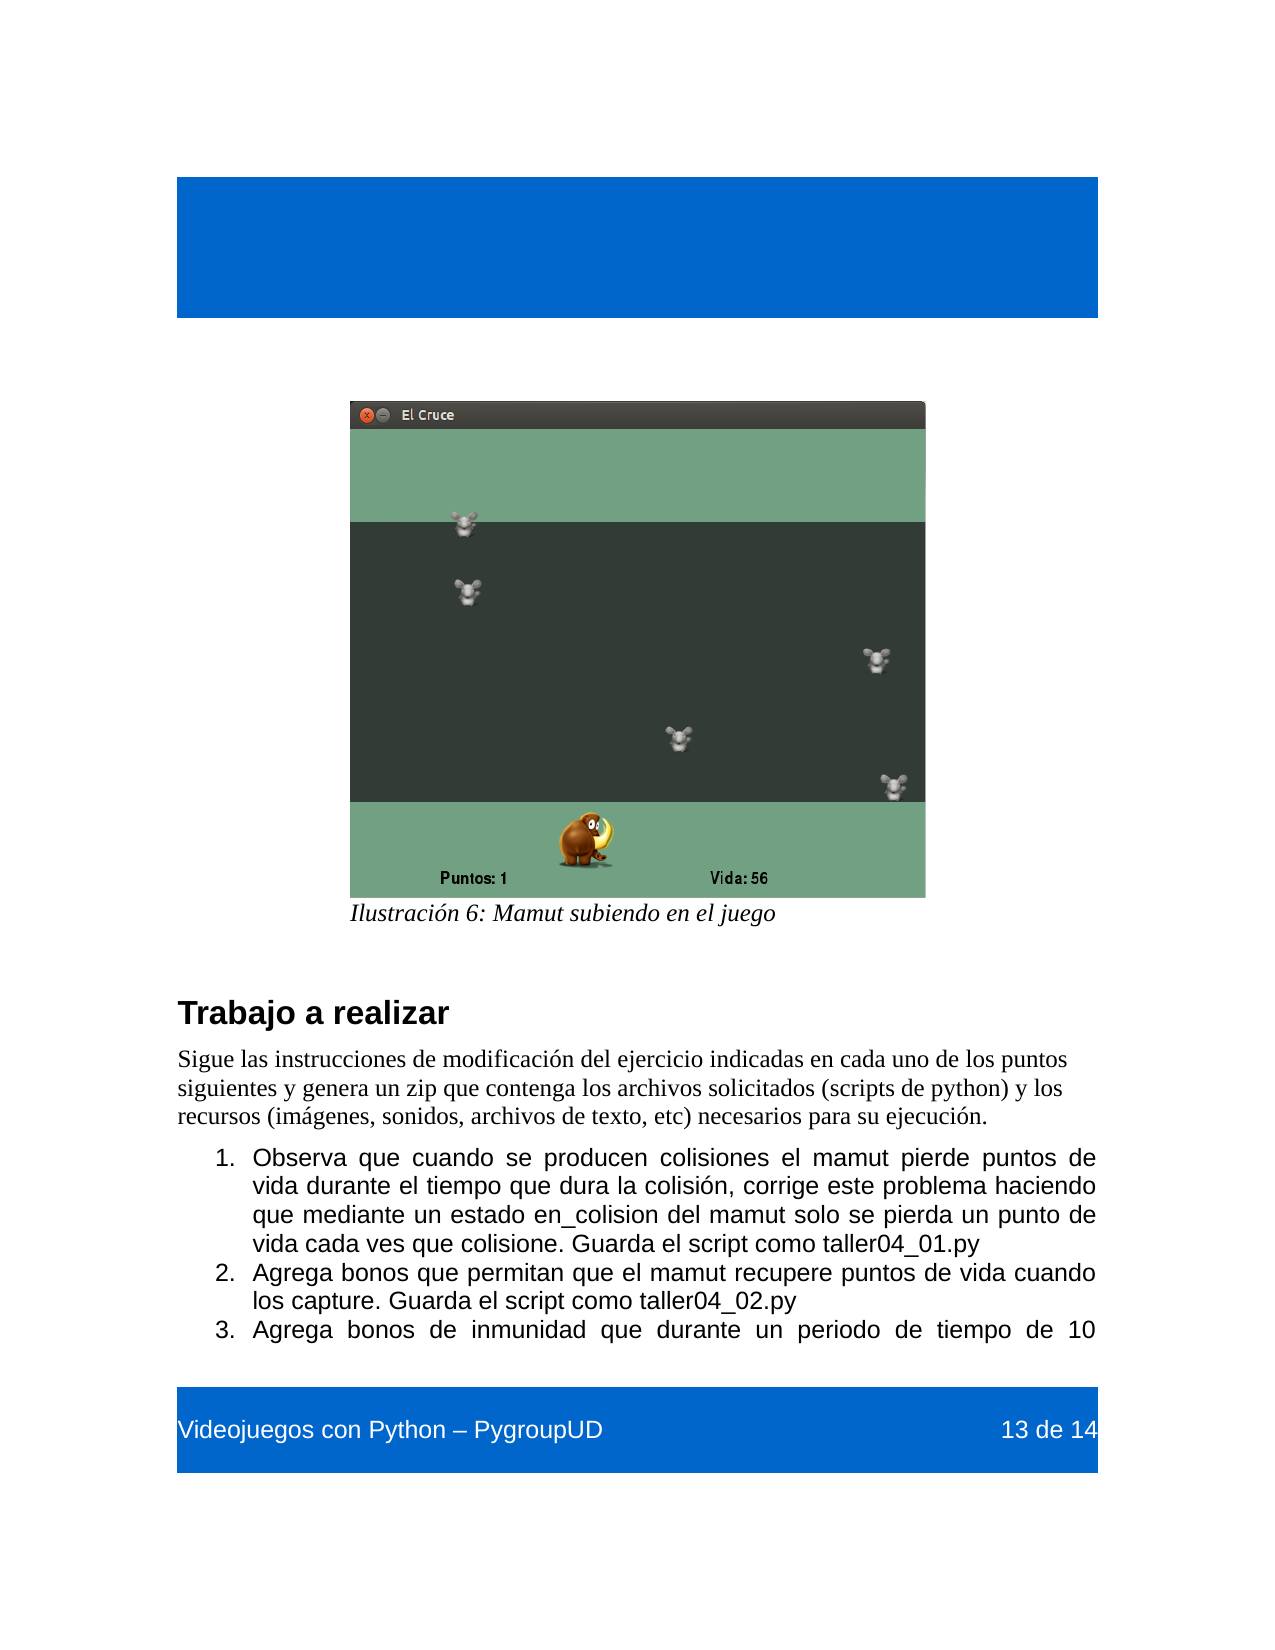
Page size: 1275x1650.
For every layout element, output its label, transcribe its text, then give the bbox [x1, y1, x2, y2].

list Agrega bonos de inmunidad que durante un periodo de tiempo de 10 [215, 1315, 1098, 1344]
subtitle Trabajo a realizar [177, 993, 1098, 1031]
text Ilustración 6: Mamut subiendo en el juego [350, 898, 925, 927]
text Sigue las instrucciones de modificación del ejercicio indicadas en cada uno de los puntos siguientes y genera un zip que contenga los archivos solicitados (scripts de python) y los recursos (imágenes, sonidos, archivos de texto, etc) necesarios para su ejecución. [177, 1044, 1098, 1130]
picture [350, 401, 926, 898]
list Agrega bonos que permitan que el mamut recupere puntos de vida cuando los capture. Guarda el script como taller04_02.py [215, 1258, 1098, 1315]
list Observa que cuando se producen colisiones el mamut pierde puntos de vida durante el tiempo que dura la colisión, corrige este problema haciendo que mediante un estado en_colision del mamut solo se pierda un punto de vida cada ves que colisione. Guarda el script como taller04_01.py [215, 1143, 1098, 1258]
